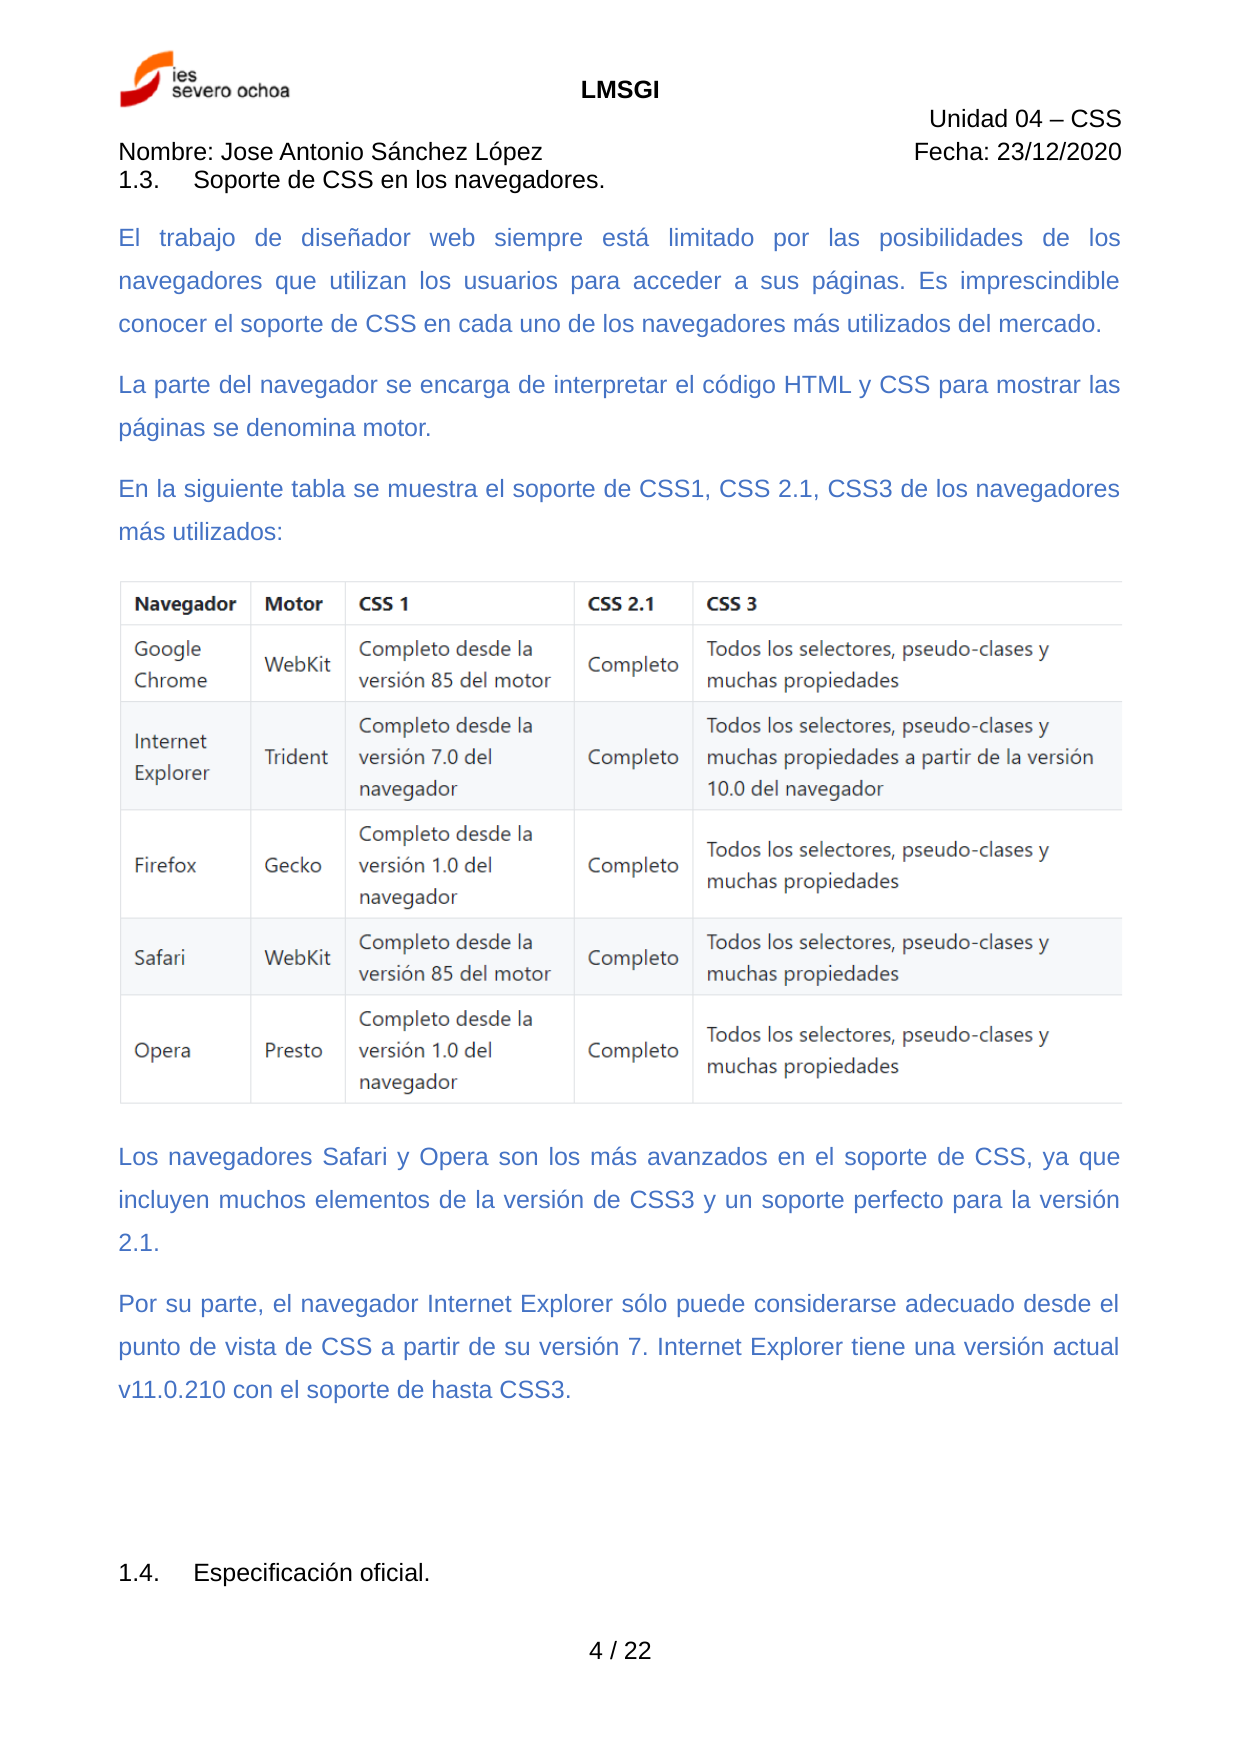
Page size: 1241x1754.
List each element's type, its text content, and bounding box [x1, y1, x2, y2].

text Los navegadores Safari y Opera son los más avanzados en el soporte de CSS, ya que incluyen muchos elementos de la versión de CSS3 y un soporte perfecto para la versión 2.1. [118, 1142, 1122, 1257]
list Especificación oficial. [118, 1558, 1122, 1587]
text En la siguiente tabla se muestra el soporte de CSS1, CSS 2.1, CSS3 de los navegadores más utilizados: [118, 474, 1122, 546]
text Por su parte, el navegador Internet Explorer sólo puede considerarse adecuado desde el punto de vista de CSS a partir de su versión 7. Internet Explorer tiene una versión actual v11.0.210 con el soporte de hasta CSS3. [118, 1289, 1122, 1404]
text La parte del navegador se encarga de interpretar el código HTML y CSS para mostrar las páginas se denomina motor. [118, 370, 1122, 442]
list Soporte de CSS en los navegadores. [118, 166, 1122, 194]
text El trabajo de diseñador web siempre está limitado por las posibilidades de los navegadores que utilizan los usuarios para acceder a sus páginas. Es imprescindible conocer el soporte de CSS en cada uno de los navegadores más utilizados del mercado. [118, 223, 1122, 338]
